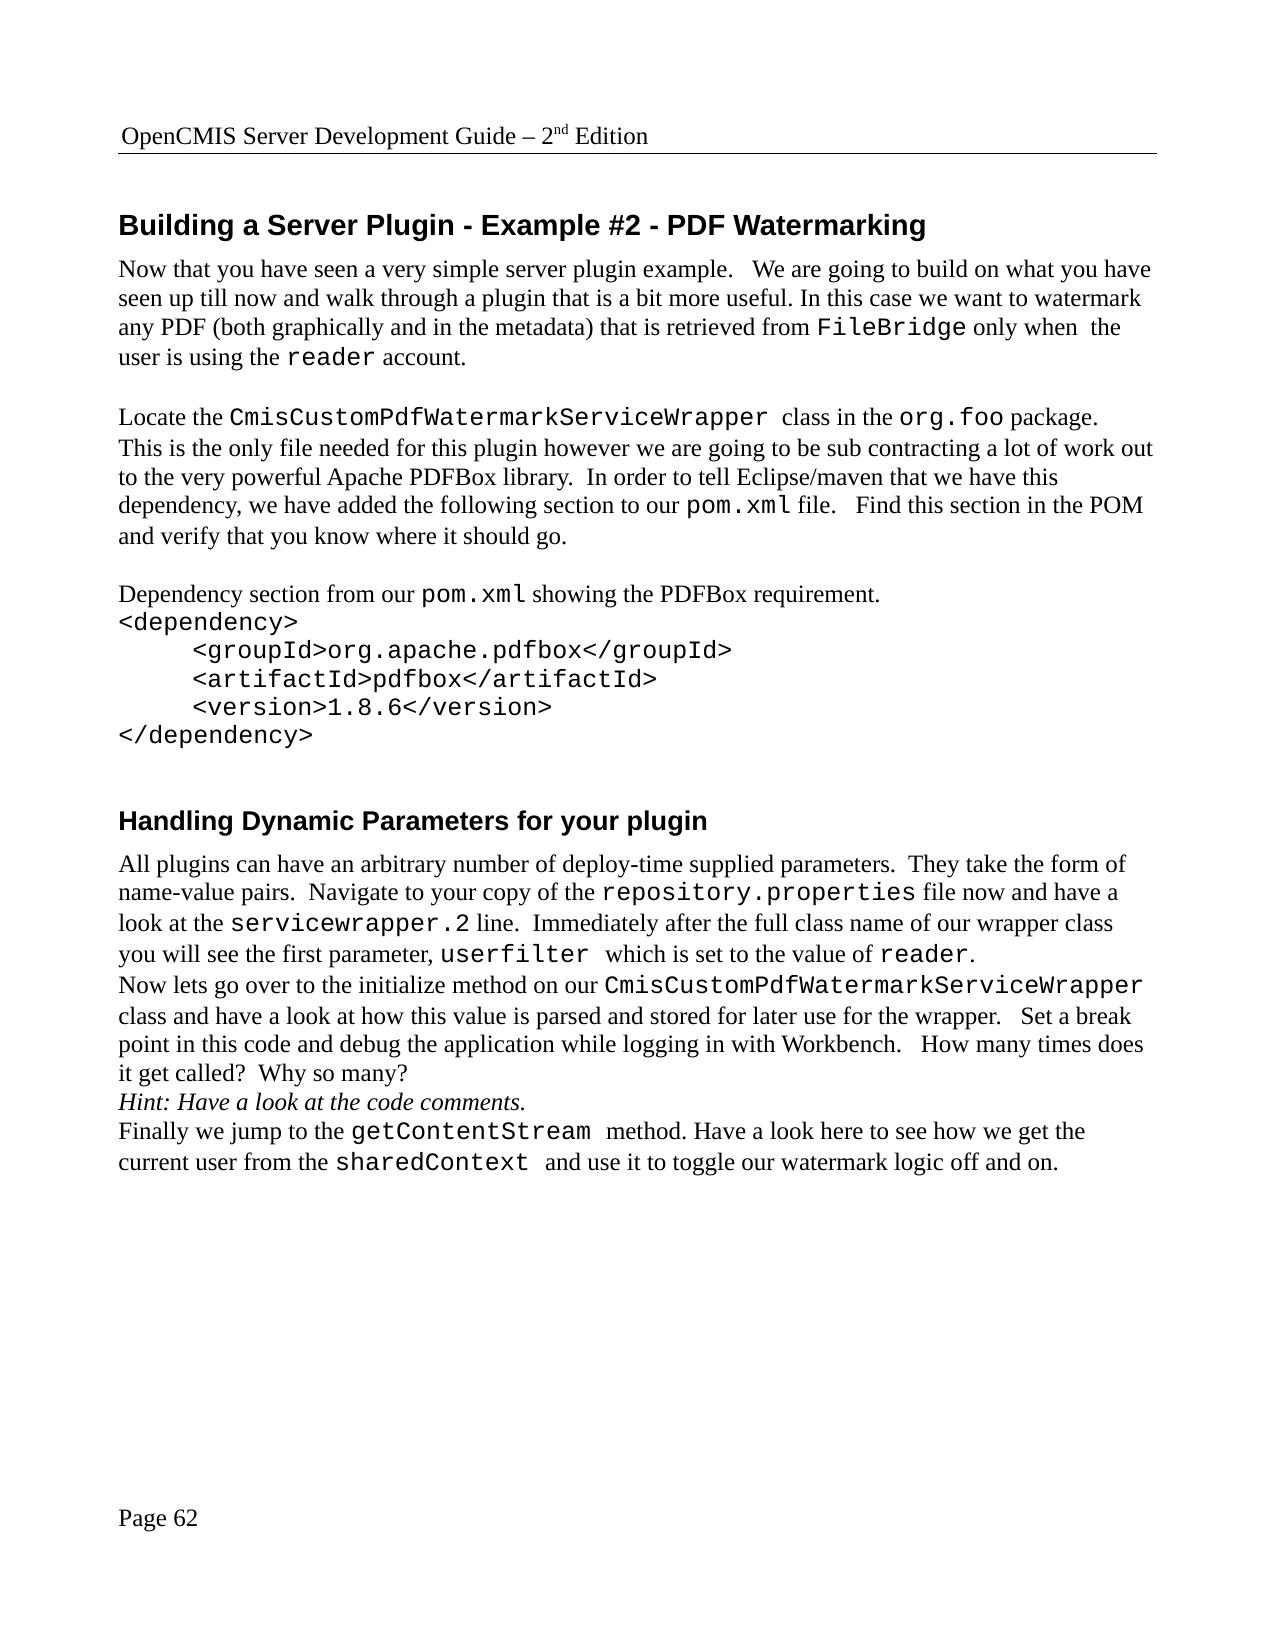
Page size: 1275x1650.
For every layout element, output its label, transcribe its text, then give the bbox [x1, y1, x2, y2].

list Hint: Have a look at the code comments. [118, 1087, 1157, 1116]
list Dependency section from our pom.xml showing the PDFBox requirement. [118, 579, 1157, 609]
list <groupId>org.apache.pdfbox</groupId> [118, 638, 1157, 666]
list Now lets go over to the initialize method on our CmisCustomPdfWatermarkServiceWrapper class and have a look at how this value is parsed and stored for later use for the wrapper. Set a break point in this code and debug the application while logging in with Workbench. How many times does it get called? Why so many? [118, 970, 1157, 1087]
subtitle Handling Dynamic Parameters for your plugin [118, 805, 1157, 836]
list Finally we jump to the getContentStream method. Have a look here to see how we get the current user from the sharedContext and use it to toggle our watermark logic off and on. [118, 1116, 1157, 1177]
list <dependency> [118, 609, 1157, 638]
list All plugins can have an arbitrary number of deploy-time supplied parameters. They take the form of name-value pairs. Navigate to your copy of the repository.properties file now and have a look at the servicewrapper.2 line. Immediately after the full class name of our wrapper class you will see the first parameter, userfilter which is set to the value of reader. [118, 849, 1157, 970]
subtitle Building a Server Plugin - Example #2 - PDF Watermarking [118, 208, 1157, 242]
list </dependency> [118, 723, 1157, 751]
list <artifactId>pdfbox</artifactId> [118, 666, 1157, 694]
list Now that you have seen a very simple server plugin example. We are going to build on what you have seen up till now and walk through a plugin that is a bit more useful. In this case we want to watermark any PDF (both graphically and in the metadata) that is retrieved from FileBridge only when the user is using the reader account. [118, 254, 1157, 373]
list <version>1.8.6</version> [118, 694, 1157, 723]
list Locate the CmisCustomPdfWatermarkServiceWrapper class in the org.foo package. This is the only file needed for this plugin however we are going to be sub contracting a lot of work out to the very powerful Apache PDFBox library. In order to tell Eclipse/maven that we have this dependency, we have added the following section to our pom.xml file. Find this section in the POM and verify that you know where it should go. [118, 402, 1157, 550]
